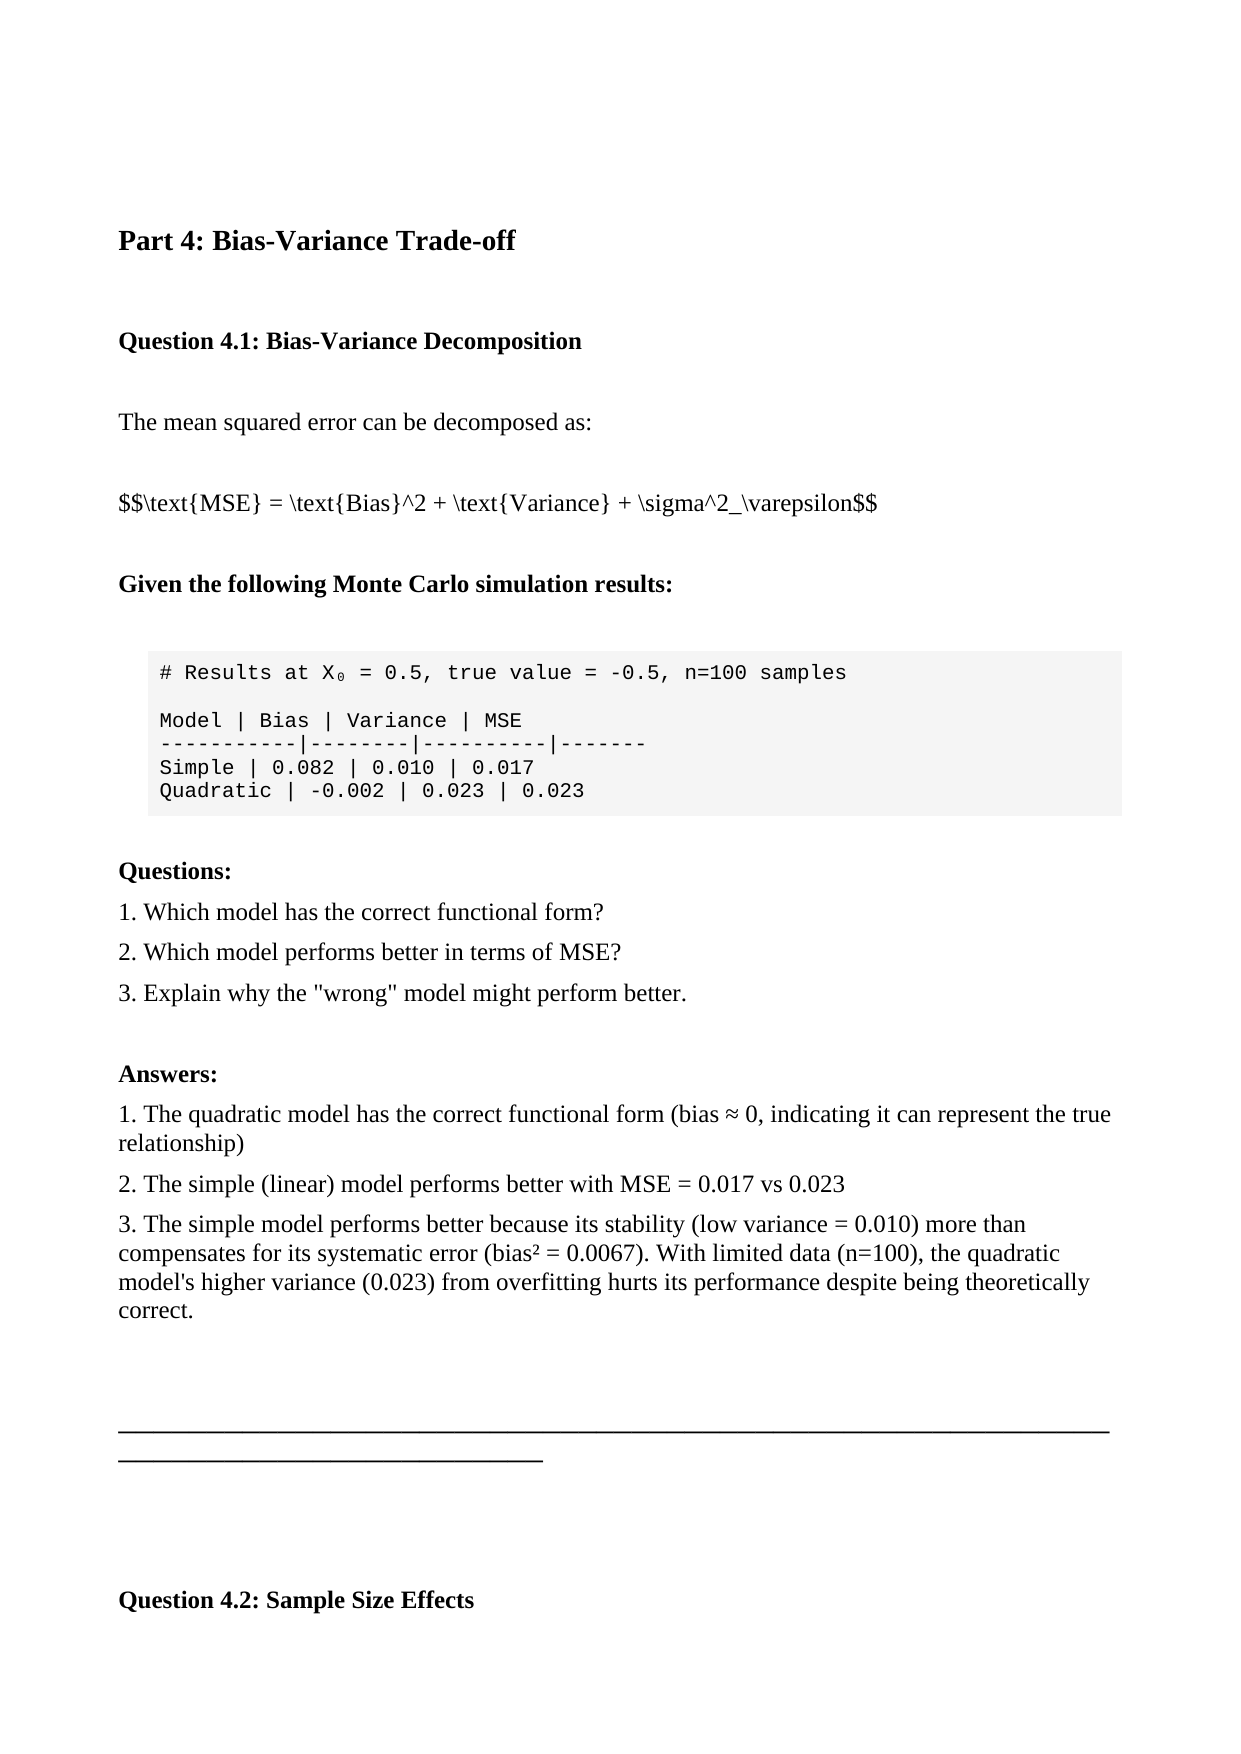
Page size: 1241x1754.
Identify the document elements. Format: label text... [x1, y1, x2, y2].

text -----------|--------|----------|------- [148, 733, 1122, 757]
subtitle Question 4.1: Bias-Variance Decomposition [118, 326, 1122, 355]
text # Results at X₀ = 0.5, true value = -0.5, n=100 samples [148, 651, 1122, 686]
text Model | Bias | Variance | MSE [148, 709, 1122, 733]
text Simple | 0.082 | 0.010 | 0.017 [148, 757, 1122, 781]
text 3. The simple model performs better because its stability (low variance = 0.010) more than compensates for its systematic error (bias² = 0.0067). With limited data (n=100), the quadratic model's higher variance (0.023) from overfitting hurts its performance despite being theoretically correct. [118, 1209, 1122, 1324]
subtitle Question 4.2: Sample Size Effects [118, 1585, 1122, 1614]
text 3. Explain why the "wrong" model might perform better. [118, 978, 1122, 1007]
text 2. Which model performs better in terms of MSE? [118, 937, 1122, 966]
subtitle Part 4: Bias-Variance Trade-off [118, 223, 1122, 256]
text 1. The quadratic model has the correct functional form (bias ≈ 0, indicating it can represent the true relationship) [118, 1099, 1122, 1157]
text Quadratic | -0.002 | 0.023 | 0.023 [148, 781, 1122, 816]
text $$\text{MSE} = \text{Bias}^2 + \text{Variance} + \sigma^2_\varepsilon$$ [118, 488, 1122, 517]
text Questions: [118, 856, 1122, 885]
text ──────────────────────────────────────────────────────────────────────────────── [118, 1417, 1122, 1475]
text The mean squared error can be decomposed as: [118, 407, 1122, 436]
text Given the following Monte Carlo simulation results: [118, 569, 1122, 598]
text 1. Which model has the correct functional form? [118, 897, 1122, 926]
text 2. The simple (linear) model performs better with MSE = 0.017 vs 0.023 [118, 1169, 1122, 1198]
text Answers: [118, 1059, 1122, 1088]
